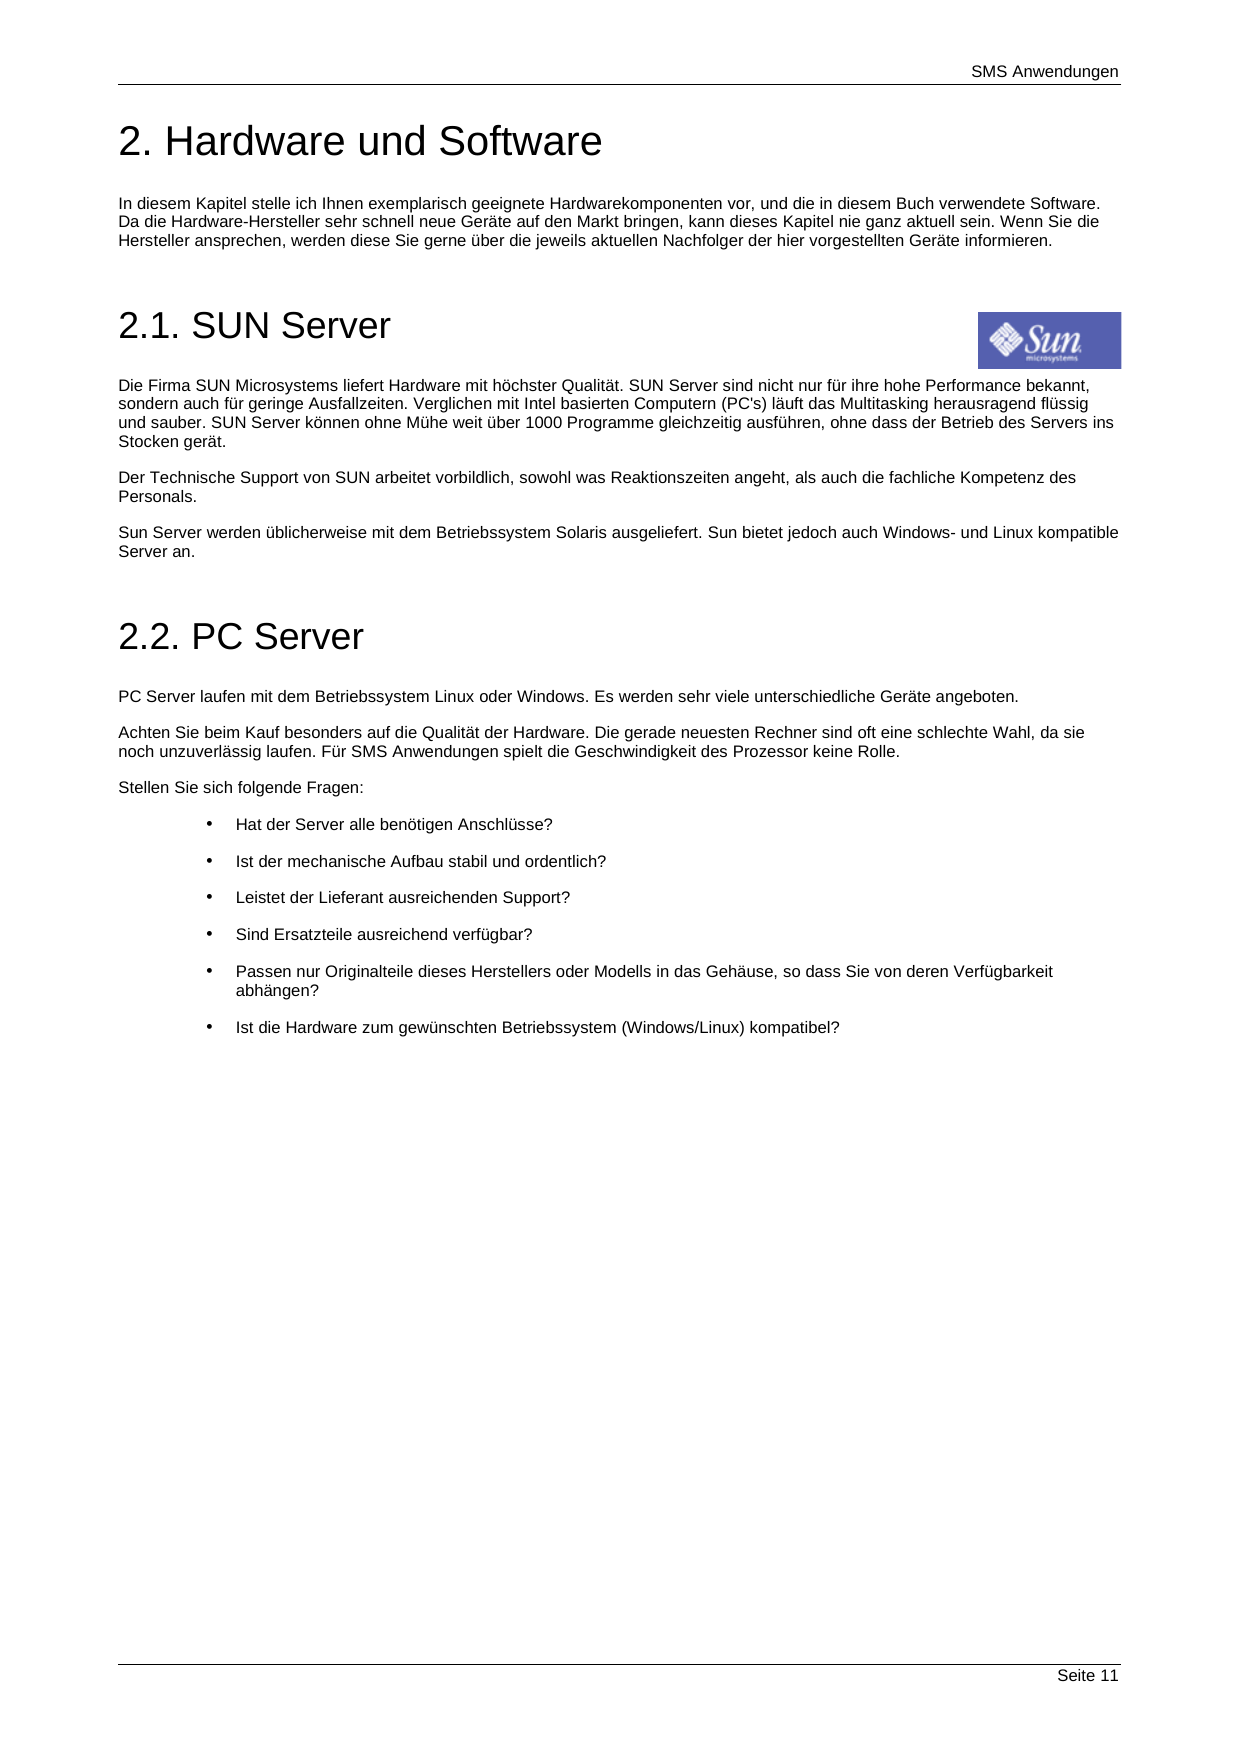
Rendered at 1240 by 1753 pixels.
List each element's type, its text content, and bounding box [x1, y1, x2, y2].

text Der Technische Support von SUN arbeitet vorbildlich, sowohl was Reaktionszeiten angeht, als auch die fachliche Kompetenz des Personals. [118, 468, 1121, 506]
picture [978, 312, 1122, 369]
list Leistet der Lieferant ausreichenden Support? [206, 889, 1121, 908]
text Sun Server werden üblicherweise mit dem Betriebssystem Solaris ausgeliefert. Sun bietet jedoch auch Windows- und Linux kompatible Server an. [118, 524, 1121, 561]
text Die Firma SUN Microsystems liefert Hardware mit höchster Qualität. SUN Server sind nicht nur für ihre hohe Performance bekannt, sondern auch für geringe Ausfallzeiten. Verglichen mit Intel basierten Computern (PC's) läuft das Multitasking herausragend flüssig und sauber. SUN Server können ohne Mühe weit über 1000 Programme gleichzeitig ausführen, ohne dass der Betrieb des Servers ins Stocken gerät. [118, 376, 1121, 451]
text Stellen Sie sich folgende Fragen: [118, 778, 1121, 797]
list Passen nur Originalteile dieses Herstellers oder Modells in das Gehäuse, so dass Sie von deren Verfügbarkeit abhängen? [206, 962, 1121, 1000]
list Ist der mechanische Aufbau stabil und ordentlich? [206, 852, 1121, 871]
list Sind Ersatzteile ausreichend verfügbar? [206, 926, 1121, 945]
subtitle SUN Server [118, 304, 1121, 346]
text Achten Sie beim Kauf besonders auf die Qualität der Hardware. Die gerade neuesten Rechner sind oft eine schlechte Wahl, da sie noch unzuverlässig laufen. Für SMS Anwendungen spielt die Geschwindigkeit des Prozessor keine Rolle. [118, 723, 1121, 761]
text In diesem Kapitel stelle ich Ihnen exemplarisch geeignete Hardwarekomponenten vor, und die in diesem Buch verwendete Software. Da die Hardware-Hersteller sehr schnell neue Geräte auf den Markt bringen, kann dieses Kapitel nie ganz aktuell sein. Wenn Sie die Hersteller ansprechen, werden diese Sie gerne über die jeweils aktuellen Nachfolger der hier vorgestellten Geräte informieren. [118, 194, 1121, 250]
subtitle Hardware und Software [118, 118, 1121, 164]
list Hat der Server alle benötigen Anschlüsse? [206, 815, 1121, 834]
text PC Server laufen mit dem Betriebssystem Linux oder Windows. Es werden sehr viele unterschiedliche Geräte angeboten. [118, 687, 1121, 706]
subtitle PC Server [118, 615, 1121, 657]
list Ist die Hardware zum gewünschten Betriebssystem (Windows/Linux) kompatibel? [206, 1018, 1121, 1037]
